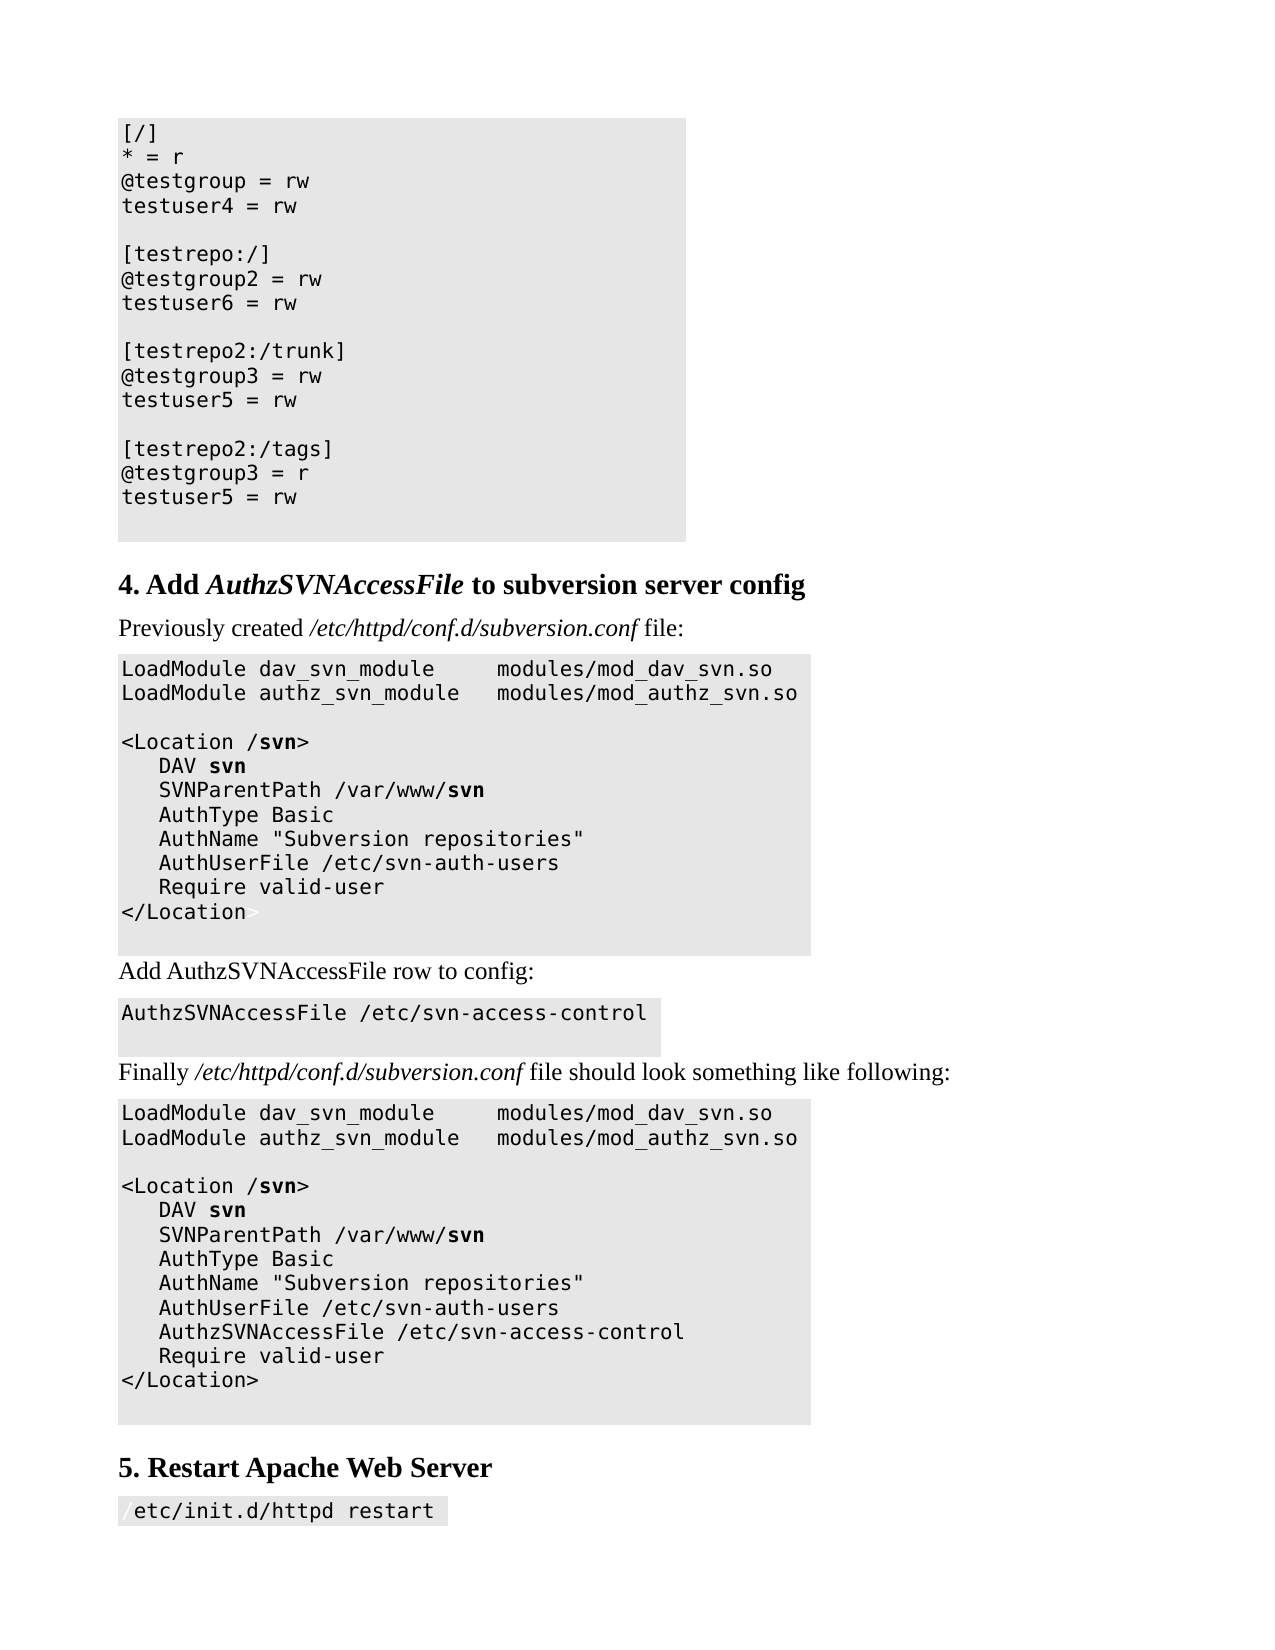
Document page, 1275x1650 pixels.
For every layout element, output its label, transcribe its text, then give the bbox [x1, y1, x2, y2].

text Add AuthzSVNAccessFile row to config: [118, 956, 1157, 985]
subtitle 5. Restart Apache Web Server [118, 1450, 1157, 1483]
text Previously created /etc/httpd/conf.d/subversion.conf file: [118, 613, 1157, 642]
subtitle 4. Add AuthzSVNAccessFile to subversion server config [118, 567, 1157, 600]
table_header LoadModule dav_svn_module modules/mod_dav_svn.so LoadModule authz_svn_module modules/mod_authz_svn.so <Location /svn> DAV svn SVNParentPath /var/www/svn AuthType Basic AuthName "Subversion repositories" AuthUserFile /etc/svn-auth-users AuthzSVNAccessFile /etc/svn-access-control Require valid-user </Location> [118, 1099, 811, 1425]
table_header AuthzSVNAccessFile /etc/svn-access-control [118, 998, 661, 1057]
table_header [/] * = r @testgroup = rw testuser4 = rw [testrepo:/] @testgroup2 = rw testuser6 = rw [testrepo2:/trunk] @testgroup3 = rw testuser5 = rw [testrepo2:/tags] @testgroup3 = r testuser5 = rw [118, 118, 686, 542]
table_header /etc/init.d/httpd restart [118, 1496, 448, 1526]
table_header LoadModule dav_svn_module modules/mod_dav_svn.so LoadModule authz_svn_module modules/mod_authz_svn.so <Location /svn> DAV svn SVNParentPath /var/www/svn AuthType Basic AuthName "Subversion repositories" AuthUserFile /etc/svn-auth-users Require valid-user </Location> [118, 654, 811, 956]
text Finally /etc/httpd/conf.d/subversion.conf file should look something like following: [118, 1057, 1157, 1086]
